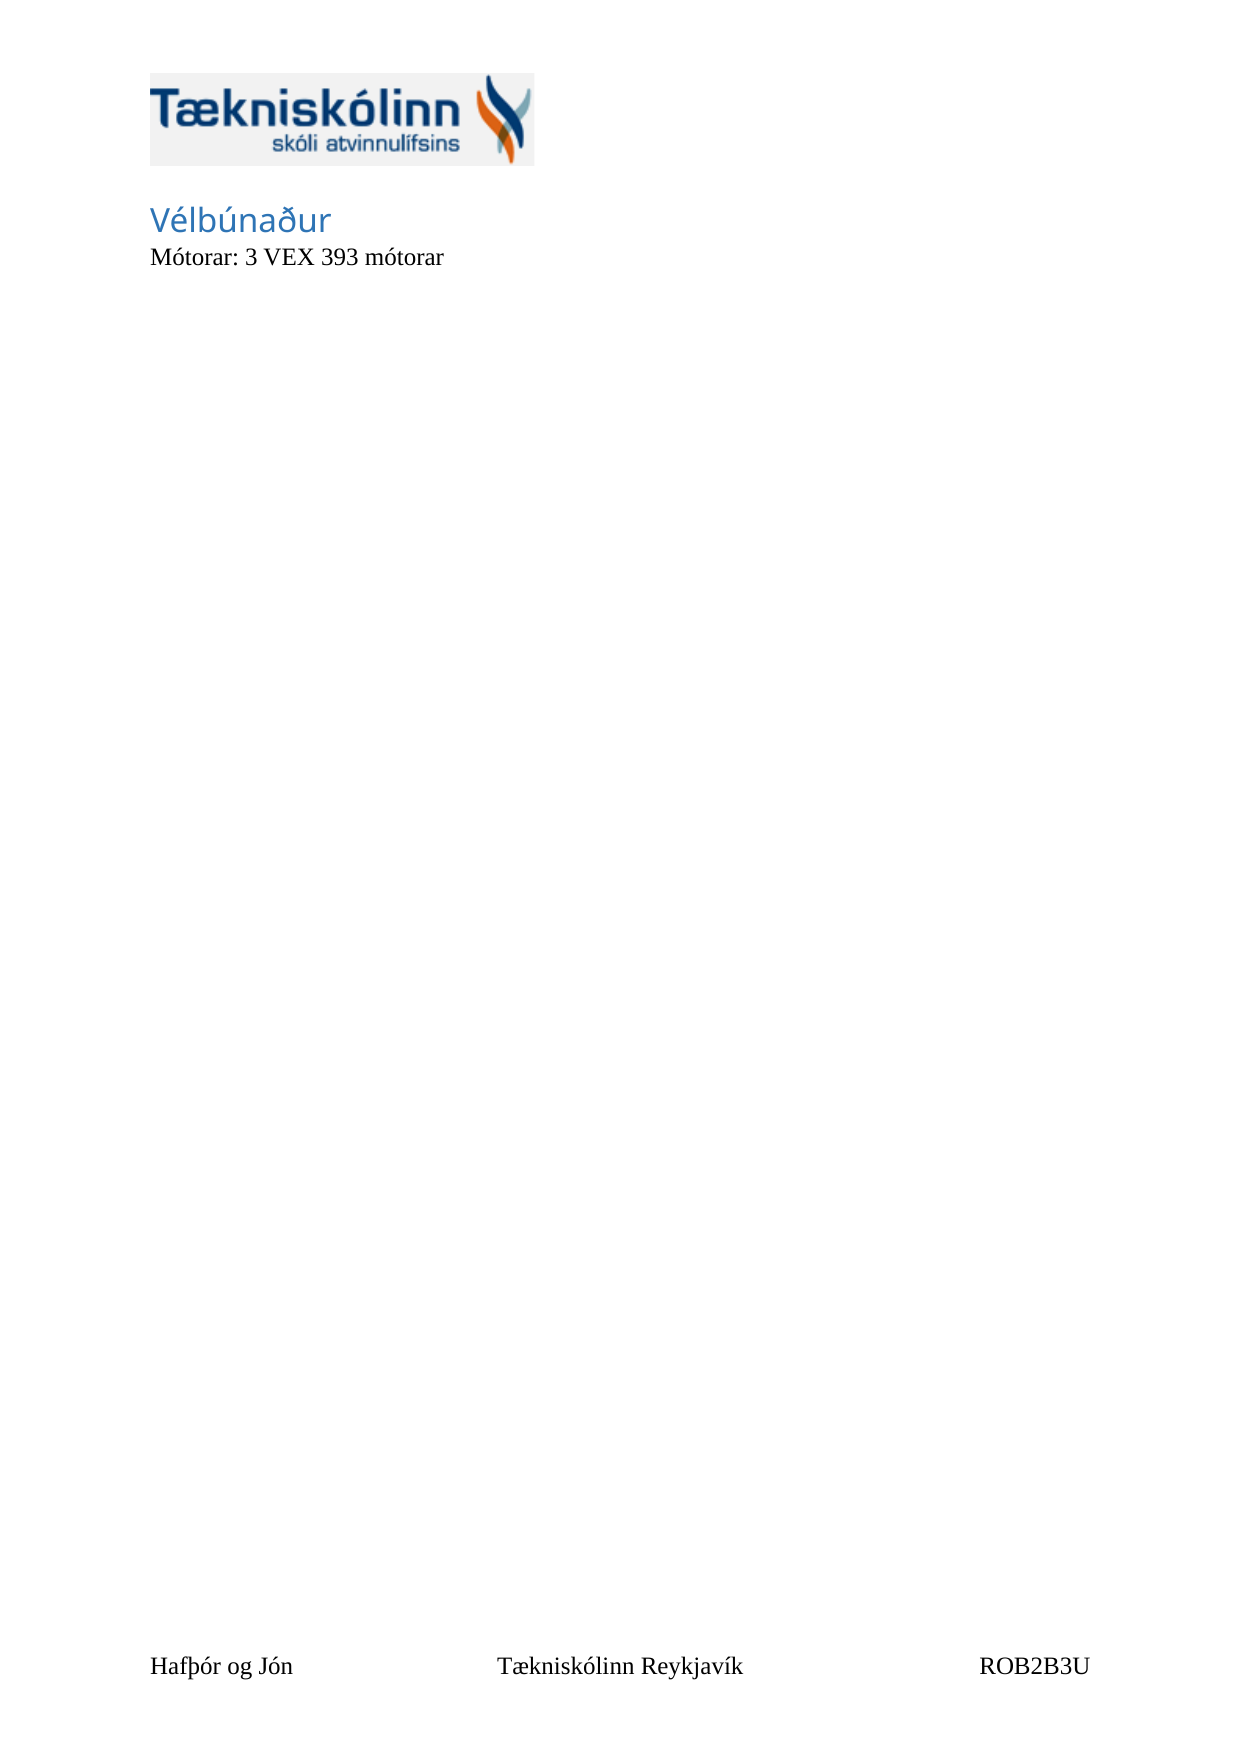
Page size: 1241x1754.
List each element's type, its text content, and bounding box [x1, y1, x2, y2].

picture [150, 73, 535, 166]
subtitle Vélbúnaður [150, 196, 1090, 242]
text Mótorar: 3 VEX 393 mótorar [150, 242, 1090, 271]
